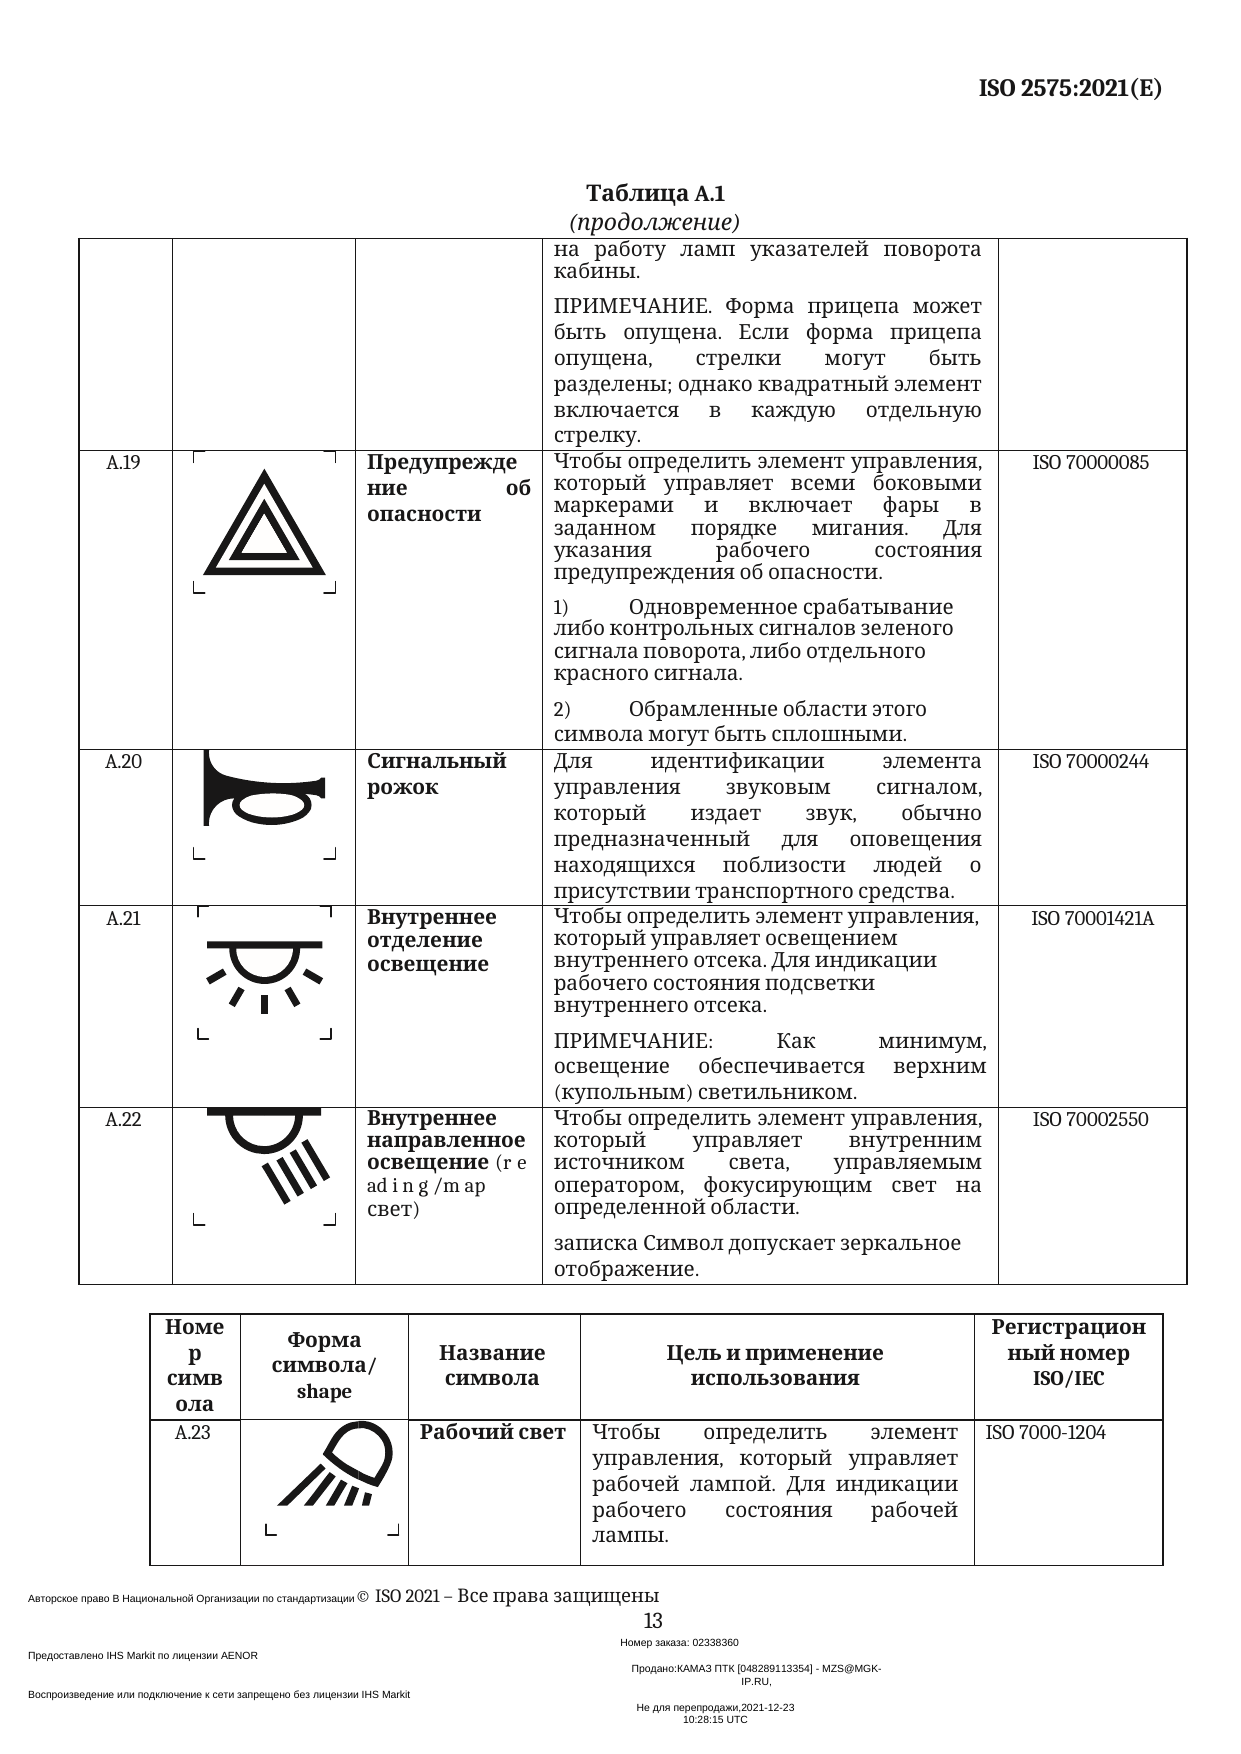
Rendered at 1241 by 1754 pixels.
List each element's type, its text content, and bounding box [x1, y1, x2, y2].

table_cell Рабочий свет [409, 1421, 580, 1565]
table_cell ISO 70000085 [999, 451, 1186, 749]
table_cell ISO 7000-1204 [975, 1421, 1162, 1565]
table_header Название символа [409, 1315, 580, 1419]
table_header Форма символа/ shape [241, 1315, 408, 1419]
table_cell A.22 [80, 1108, 172, 1284]
table_cell Чтобы определить элемент управления, который управляет рабочей лампой. Для индикации рабочего состояния рабочей лампы. [581, 1421, 974, 1565]
table_cell [356, 239, 542, 450]
table_header Номер символа [151, 1315, 240, 1419]
table_cell Предупреждение об опасности [356, 451, 542, 749]
table_cell A.21 [80, 906, 172, 1107]
table_cell Внутреннее направленное освещение (r e ad i n g /m ap свет) [356, 1108, 542, 1284]
table_cell [80, 239, 172, 450]
table_header Регистрационный номер ISO/IEC [975, 1315, 1162, 1419]
table_cell Чтобы определить элемент управления, который управляет всеми боковыми маркерами и включает фары в заданном порядке мигания. Для указания рабочего состояния предупреждения об опасности. Одновременное срабатывание либо контрольных сигналов зеленого сигнала поворота, либо отдельного красного сигнала. Обрамленные области этого символа могут быть сплошными. [543, 451, 998, 749]
table_cell [333, 1429, 385, 1477]
table_cell ISO 70002550 [999, 1108, 1186, 1284]
table_cell A.19 [80, 451, 172, 749]
table_header Цель и применение использования [581, 1315, 974, 1419]
table_cell [173, 451, 355, 749]
table_cell ISO 70000244 [999, 750, 1186, 905]
table_cell Чтобы определить элемент управления, который управляет освещением внутреннего отсека. Для индикации рабочего состояния подсветки внутреннего отсека. ПРИМЕЧАНИЕ: Как минимум, освещение обеспечивается верхним (купольным) светильником. [543, 906, 998, 1107]
table_cell [999, 239, 1186, 450]
table_cell Для идентификации элемента управления звуковым сигналом, который издает звук, обычно предназначенный для оповещения находящихся поблизости людей о присутствии транспортного средства. [543, 750, 998, 905]
table_cell Внутреннее отделение освещение [356, 906, 542, 1107]
table_cell A.20 [80, 750, 172, 905]
table_cell [173, 906, 355, 1107]
table_cell A.23 [151, 1421, 240, 1565]
table_cell [173, 750, 355, 905]
table_cell [173, 1108, 355, 1284]
table_cell Сигнальный рожок [356, 750, 542, 905]
table_cell на работу ламп указателей поворота кабины. ПРИМЕЧАНИЕ. Форма прицепа может быть опущена. Если форма прицепа опущена, стрелки могут быть разделены; однако квадратный элемент включается в каждую отдельную стрелку. [543, 239, 998, 450]
table_cell Чтобы определить элемент управления, который управляет внутренним источником света, управляемым оператором, фокусирующим свет на определенной области. записка Символ допускает зеркальное отображение. [543, 1108, 998, 1284]
table_cell [173, 239, 355, 450]
table_cell [241, 1420, 408, 1565]
table_cell ISO 70001421A [999, 906, 1186, 1107]
table_cell [234, 1116, 295, 1146]
